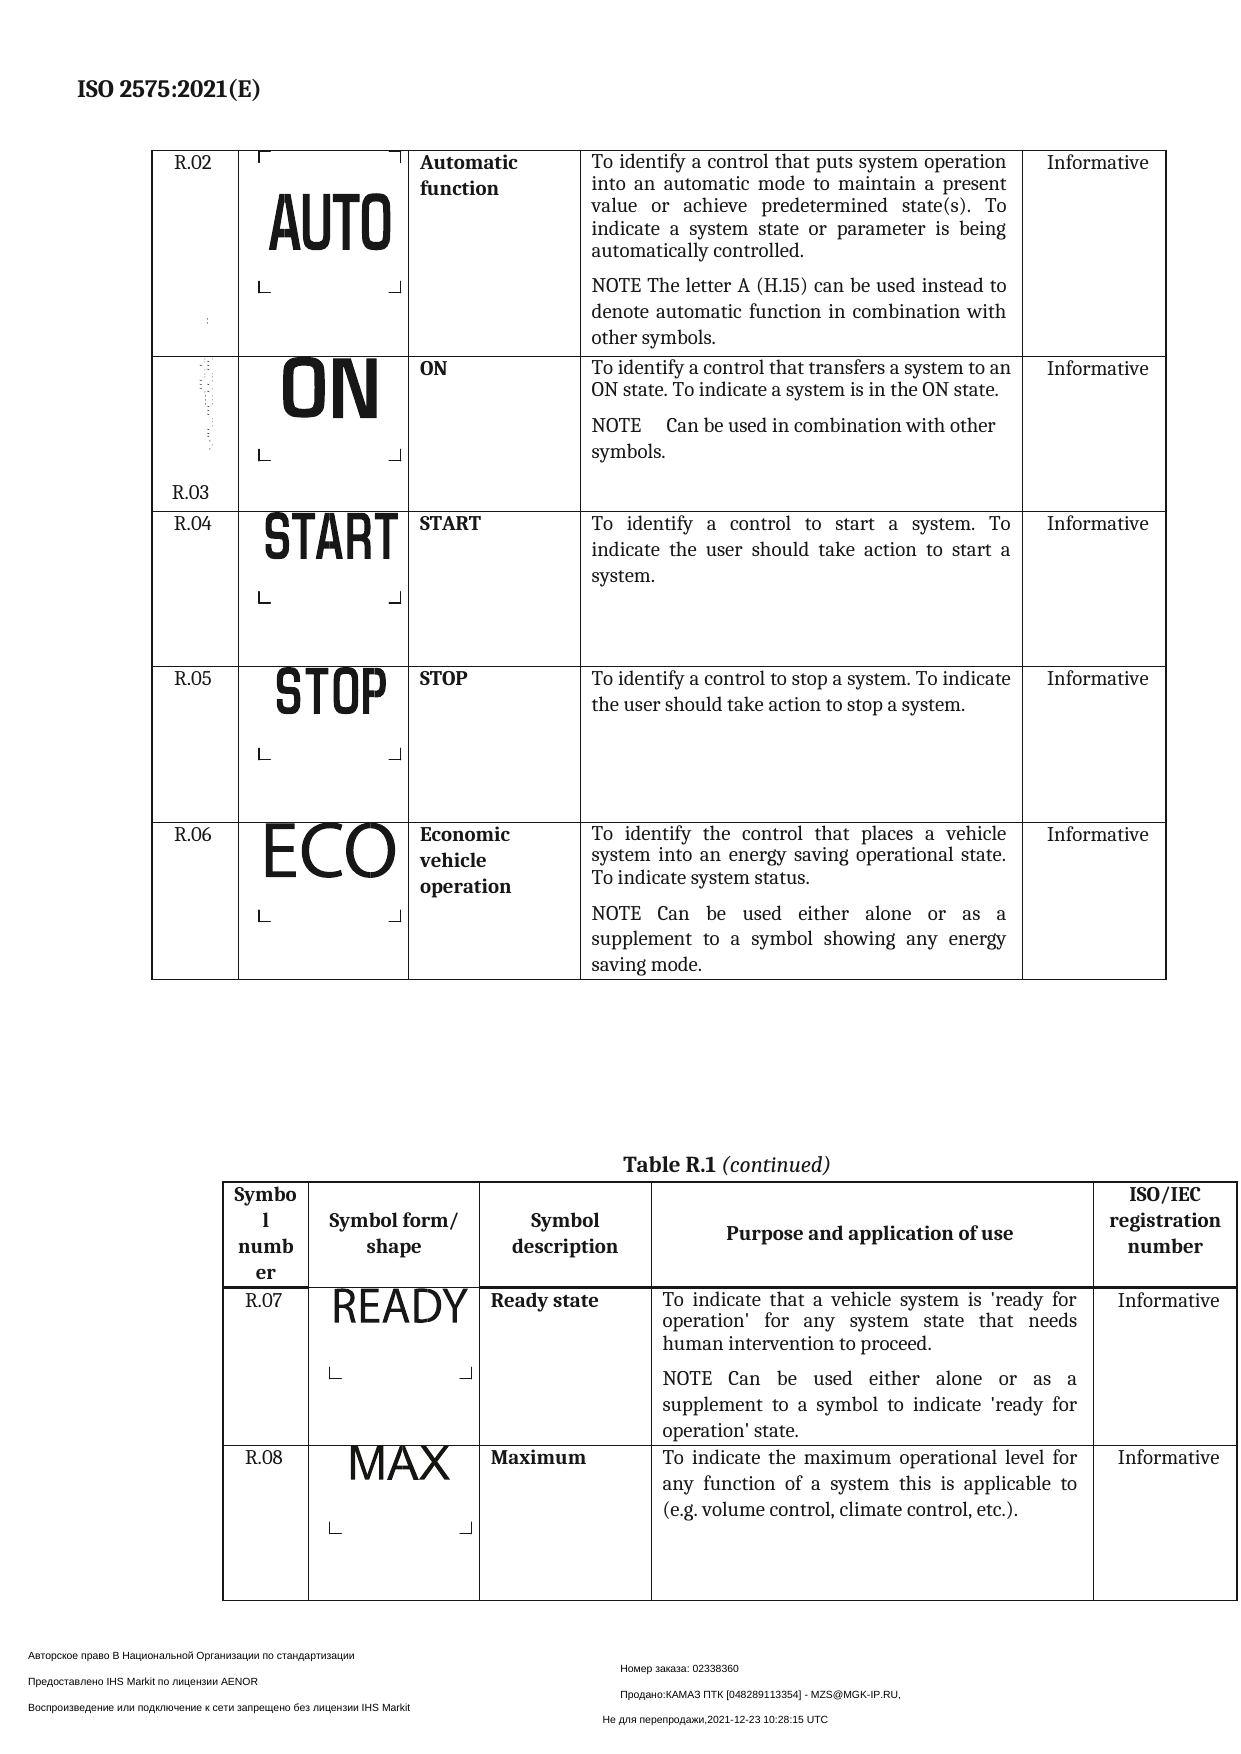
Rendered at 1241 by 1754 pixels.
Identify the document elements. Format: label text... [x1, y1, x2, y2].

table_cell [239, 512, 408, 666]
table_header Purpose and application of use [652, 1183, 1093, 1286]
table_header Symbol number [224, 1183, 308, 1286]
table_cell [309, 1446, 479, 1599]
table_cell [294, 366, 314, 408]
table_cell Informative [1023, 667, 1165, 822]
table_cell To identify a control that puts system operation into an automatic mode to maintain a present value or achieve predetermined state(s). To indicate a system state or parameter is being automatically controlled. NOTE The letter A (H.15) can be used instead to denote automatic function in combination with other symbols. [581, 151, 1022, 356]
table_cell Informative [1023, 823, 1165, 979]
table_cell To identify a control to stop a system. To indicate the user should take action to stop a system. [581, 667, 1022, 822]
table_cell Ready state [480, 1289, 651, 1444]
table_cell R.08 [224, 1446, 308, 1599]
table_cell [239, 151, 408, 356]
table_header Symbol description [480, 1183, 651, 1286]
table_cell Automatic function [409, 151, 580, 356]
table_cell [406, 1446, 431, 1478]
table_cell To identify a control that transfers a system to an ON state. To indicate a system is in the ON state. NOTE Can be used in combination with other symbols. [581, 357, 1022, 511]
table_cell To identify the control that places a vehicle system into an energy saving operational state. To indicate system status. NOTE Can be used either alone or as a supplement to a symbol showing any energy saving mode. [581, 823, 1022, 979]
table_cell ON [409, 357, 580, 511]
table_cell [309, 1288, 479, 1444]
table_cell [359, 1446, 376, 1472]
table_cell [427, 1446, 443, 1457]
table_cell To identify a control to start a system. To indicate the user should take action to start a system. [581, 512, 1022, 666]
table_cell Economic vehicle operation [409, 823, 580, 979]
table_cell [448, 1288, 462, 1303]
text Table R.1 (continued) [623, 1152, 1090, 1178]
table_cell Informative [1023, 151, 1165, 356]
table_cell [239, 667, 408, 822]
table_cell Maximum [480, 1446, 651, 1599]
table_cell STOP [409, 667, 580, 822]
table_cell To indicate the maximum operational level for any function of a system this is applicable to (e.g. volume control, climate control, etc.). [652, 1446, 1093, 1599]
table_cell [326, 522, 333, 541]
table_cell [340, 674, 352, 707]
table_cell [419, 1292, 436, 1319]
table_cell To indicate that a vehicle system is 'ready for operation' for any system state that needs human intervention to proceed. NOTE Can be used either alone or as a supplement to a symbol to indicate 'ready for operation' state. [652, 1289, 1093, 1444]
table_cell Informative [1094, 1446, 1236, 1599]
table_cell Informative [1023, 512, 1165, 666]
table_cell R.02 [153, 151, 238, 356]
table_cell Informative [1023, 357, 1165, 511]
table_cell [392, 1296, 400, 1308]
table_cell R.05 [153, 667, 238, 822]
table_cell R.06 [153, 823, 238, 979]
table_cell [239, 823, 408, 979]
table_cell [354, 829, 387, 872]
table_cell R.03 [153, 357, 238, 511]
table_header Symbol form/ shape [309, 1183, 479, 1286]
table_cell R.04 [153, 512, 238, 666]
table_cell [398, 1452, 407, 1465]
table_cell START [409, 512, 580, 666]
table_cell [370, 675, 379, 690]
table_cell [354, 520, 364, 534]
table_header ISO/IEC registration number [1094, 1183, 1236, 1286]
table_cell [339, 1292, 350, 1304]
table_cell Informative [1094, 1289, 1236, 1444]
table_cell R.07 [224, 1289, 308, 1444]
table_cell [239, 357, 408, 511]
